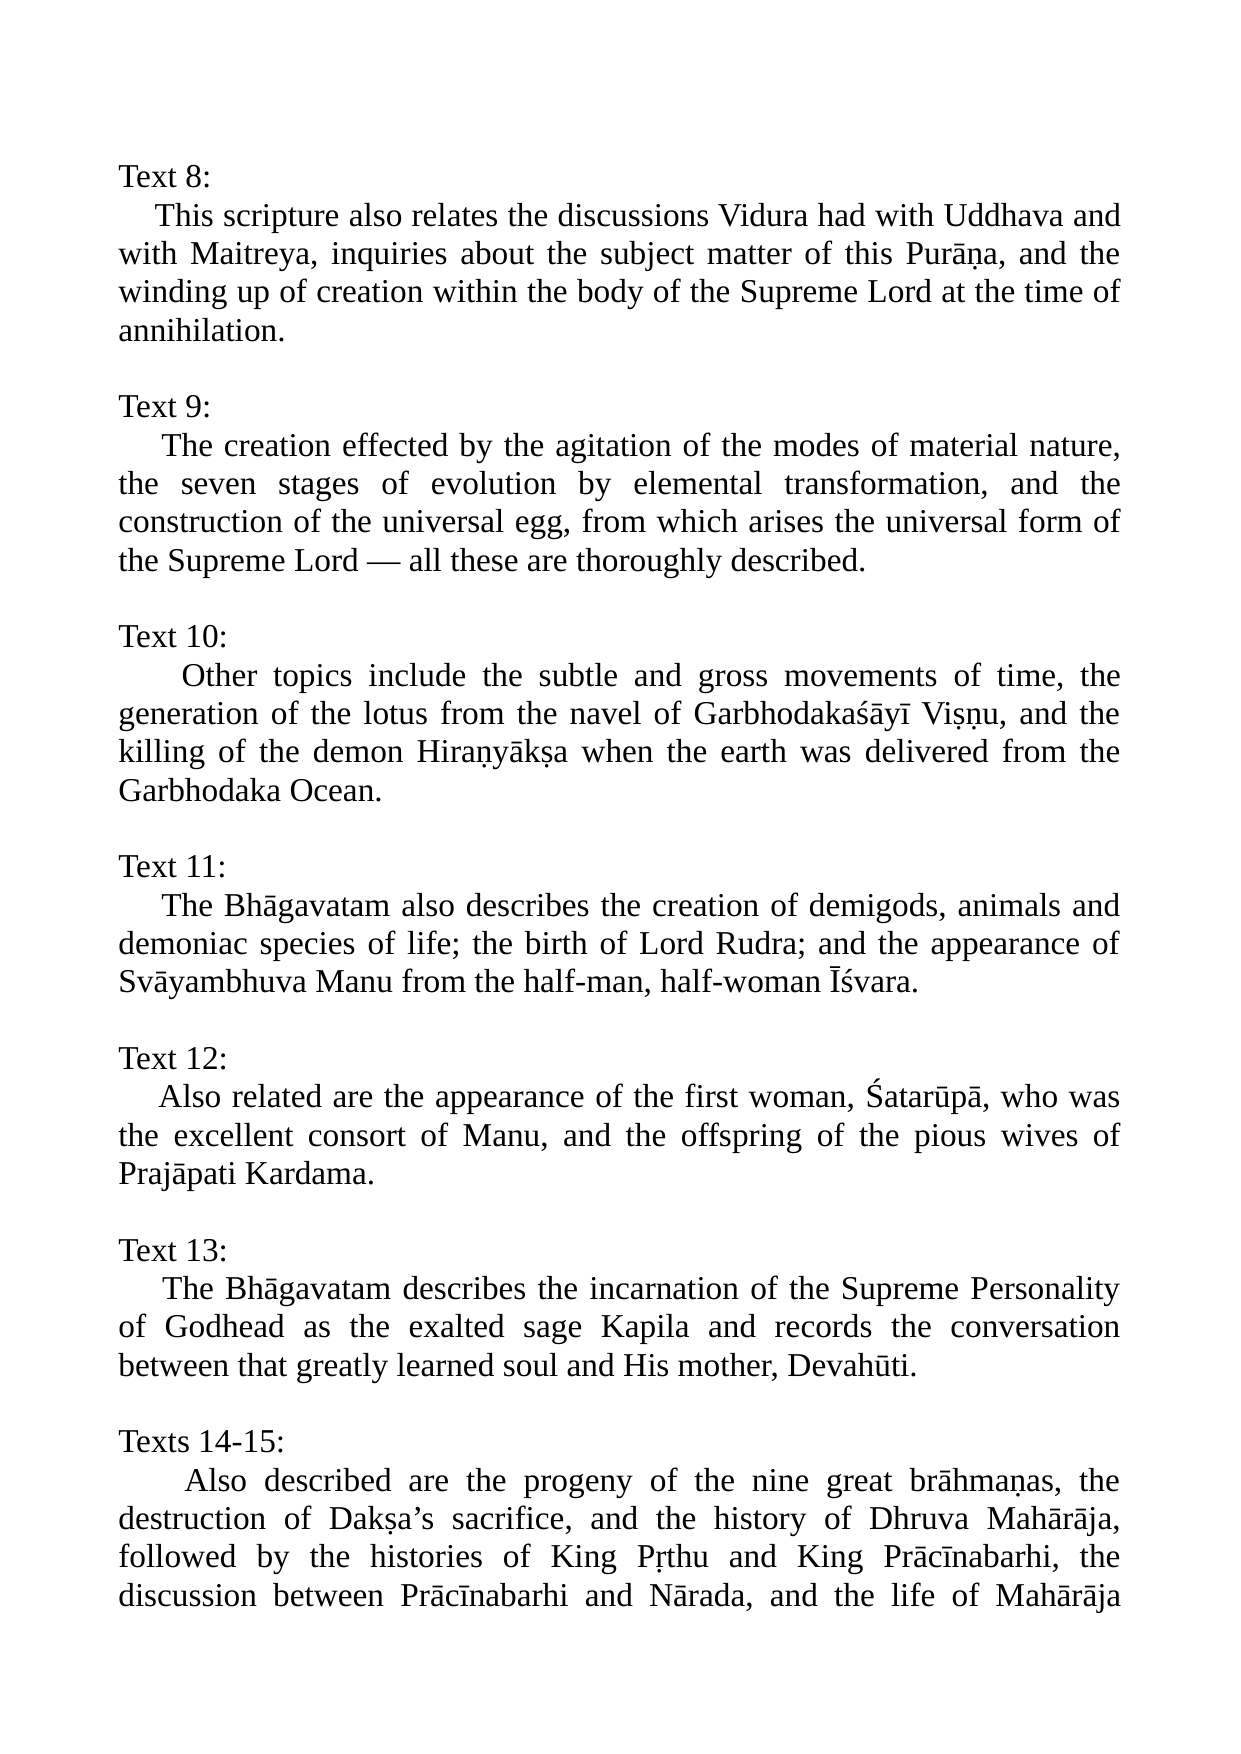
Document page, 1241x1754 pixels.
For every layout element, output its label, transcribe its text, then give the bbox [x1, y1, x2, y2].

text Text 10: [118, 616, 1122, 655]
text Other topics include the subtle and gross movements of time, the generation of the lotus from the navel of Garbhodakaśāyī Viṣṇu, and the killing of the demon Hiraṇyākṣa when the earth was delivered from the Garbhodaka Ocean. [118, 655, 1122, 808]
text Also related are the appearance of the first woman, Śatarūpā, who was the excellent consort of Manu, and the offspring of the pious wives of Prajāpati Kardama. [118, 1076, 1122, 1191]
text Text 9: [118, 386, 1122, 425]
text The Bhāgavatam describes the incarnation of the Supreme Personality of Godhead as the exalted sage Kapila and records the conversation between that greatly learned soul and His mother, Devahūti. [118, 1268, 1122, 1383]
text Texts 14-15: [118, 1421, 1122, 1460]
text The Bhāgavatam also describes the creation of demigods, animals and demoniac species of life; the birth of Lord Rudra; and the appearance of Svāyambhuva Manu from the half-man, half-woman Īśvara. [118, 885, 1122, 1000]
text The creation effected by the agitation of the modes of material nature, the seven stages of evolution by elemental transformation, and the construction of the universal egg, from which arises the universal form of the Supreme Lord — all these are thoroughly described. [118, 425, 1122, 578]
text This scripture also relates the discussions Vidura had with Uddhava and with Maitreya, inquiries about the subject matter of this Purāṇa, and the winding up of creation within the body of the Supreme Lord at the time of annihilation. [118, 195, 1122, 348]
text Text 12: [118, 1038, 1122, 1076]
text Text 11: [118, 846, 1122, 885]
text Also described are the progeny of the nine great brāhmaṇas, the destruction of Dakṣa’s sacrifice, and the history of Dhruva Mahārāja, followed by the histories of King Pṛthu and King Prācīnabarhi, the discussion between Prācīnabarhi and Nārada, and the life of Mahārāja [118, 1460, 1122, 1613]
text Text 13: [118, 1230, 1122, 1268]
text Text 8: [118, 156, 1122, 195]
